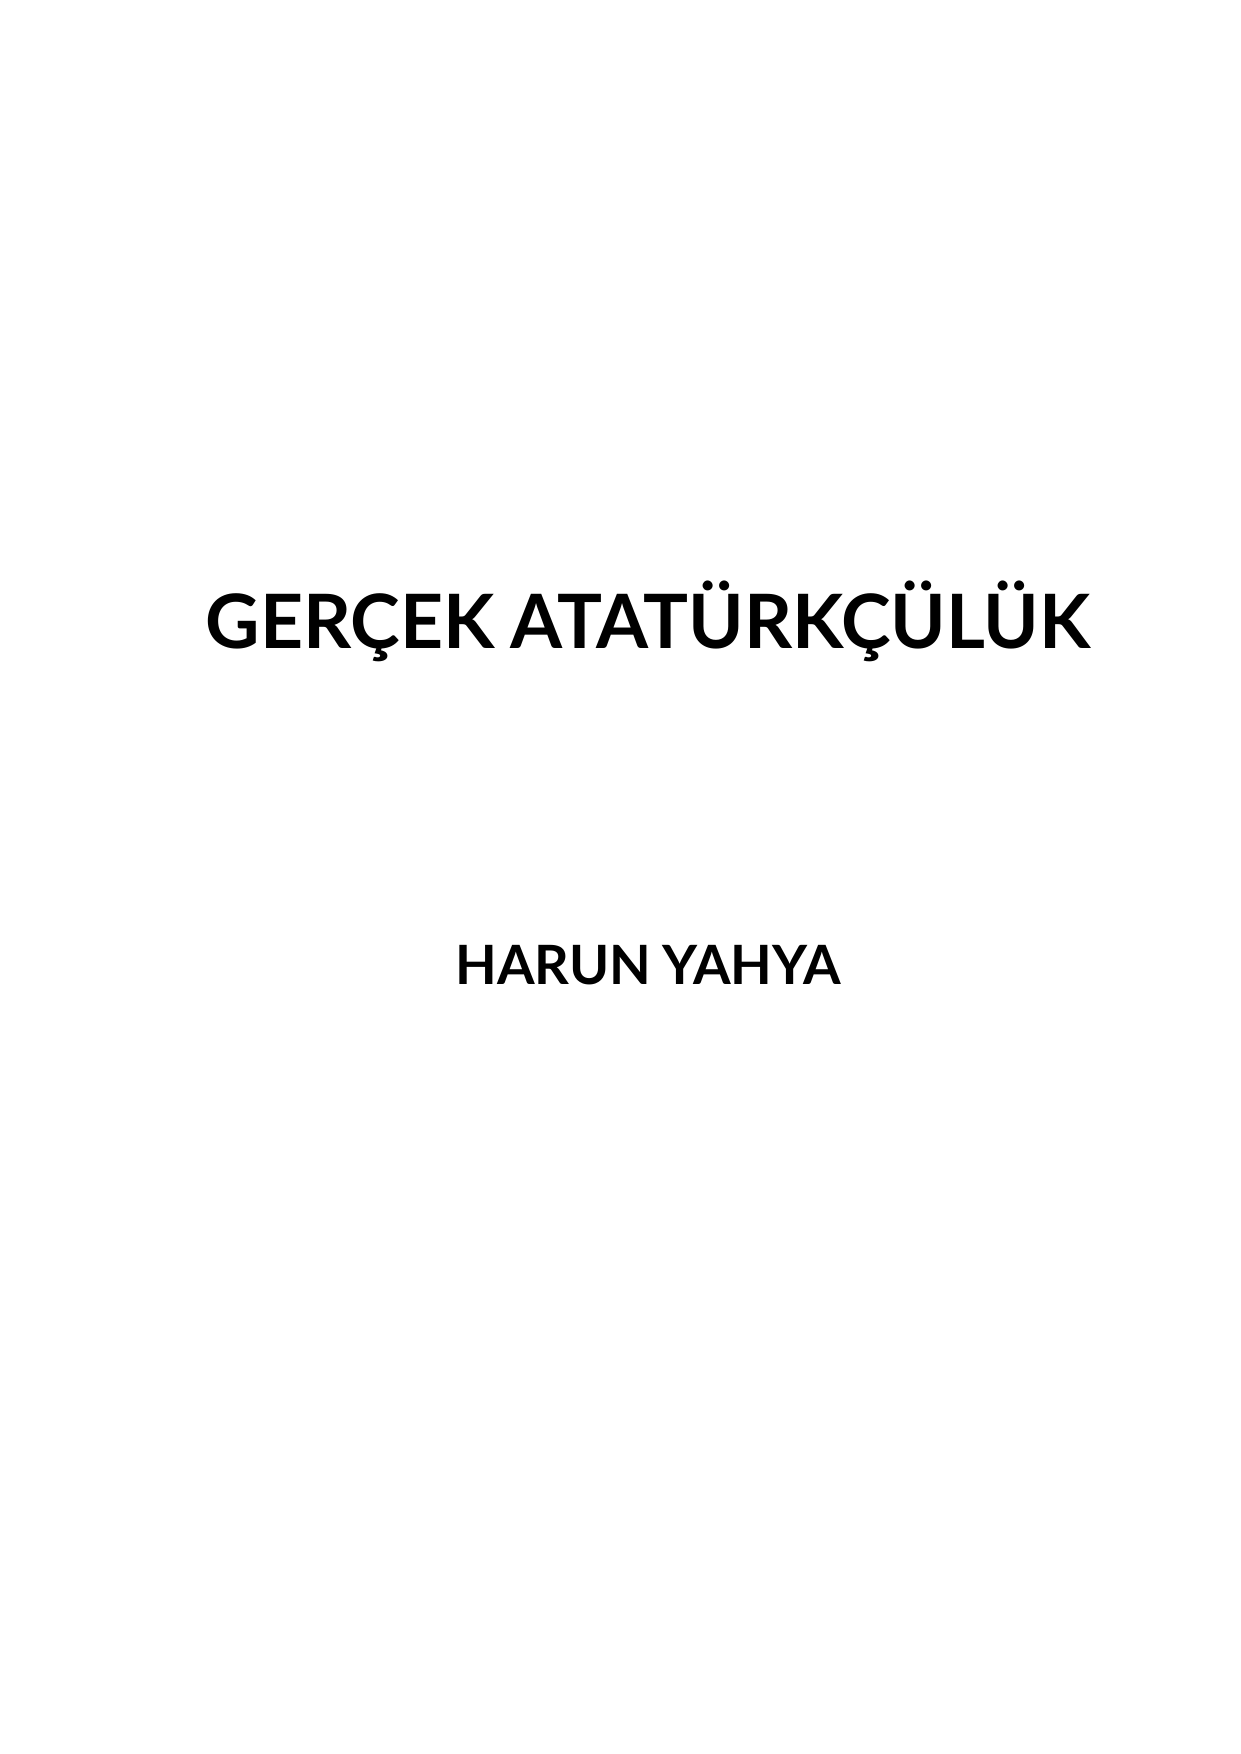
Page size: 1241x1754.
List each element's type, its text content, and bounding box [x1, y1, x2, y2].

text GERÇEK ATATÜRKÇÜLÜK [177, 574, 1119, 664]
text HARUN YAHYA [118, 931, 1119, 996]
